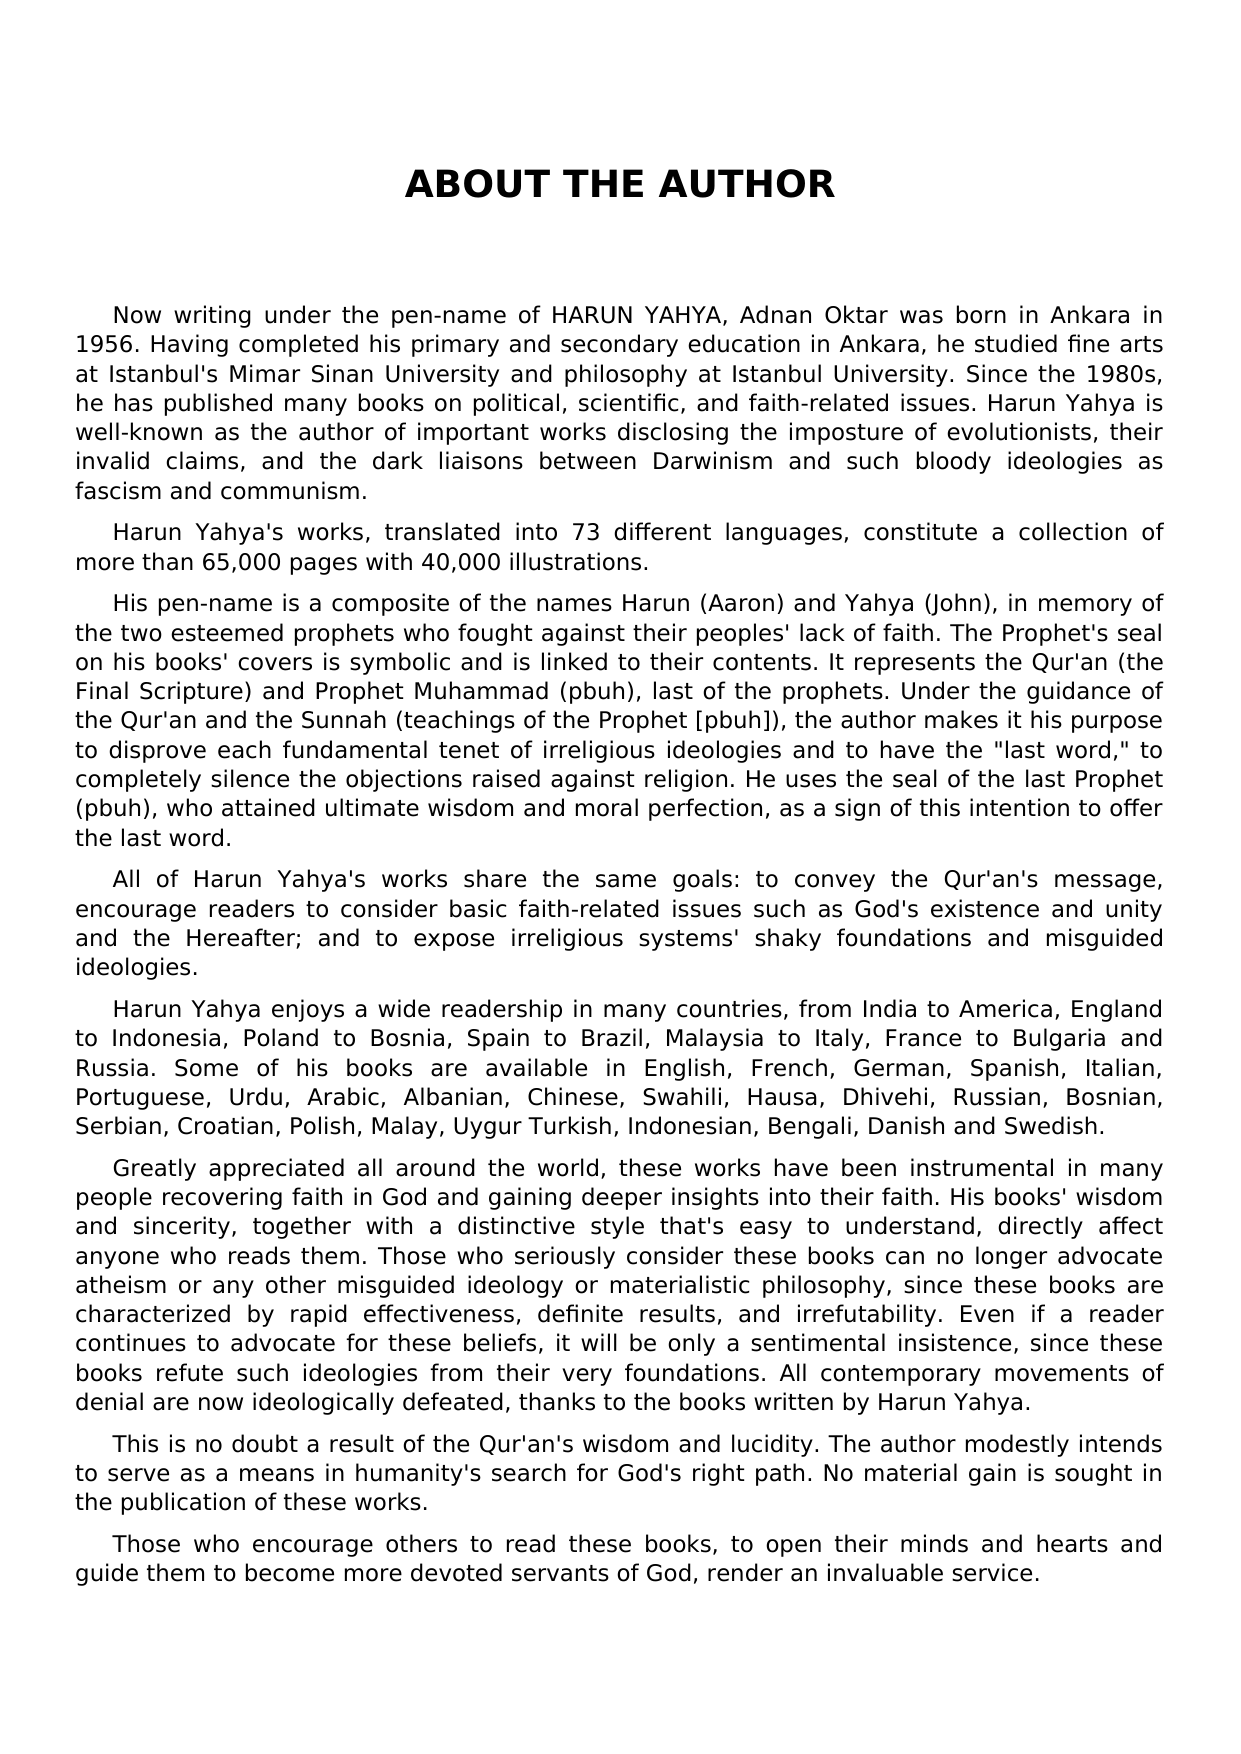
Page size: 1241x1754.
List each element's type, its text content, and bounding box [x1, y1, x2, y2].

text Those who encourage others to read these books, to open their minds and hearts and guide them to become more devoted servants of God, render an invaluable service. [75, 1531, 1165, 1587]
text Harun Yahya's works, translated into 73 different languages, constitute a collection of more than 65,000 pages with 40,000 illustrations. [75, 519, 1165, 576]
text Harun Yahya enjoys a wide readership in many countries, from India to America, England to Indonesia, Poland to Bosnia, Spain to Brazil, Malaysia to Italy, France to Bulgaria and Russia. Some of his books are available in English, French, German, Spanish, Italian, Portuguese, Urdu, Arabic, Albanian, Chinese, Swahili, Hausa, Dhivehi, Russian, Bosnian, Serbian, Croatian, Polish, Malay, Uygur Turkish, Indonesian, Bengali, Danish and Swedish. [75, 996, 1165, 1140]
text All of Harun Yahya's works share the same goals: to convey the Qur'an's message, encourage readers to consider basic faith-related issues such as God's existence and unity and the Hereafter; and to expose irreligious systems' shaky foundations and misguided ideologies. [75, 867, 1165, 981]
text His pen-name is a composite of the names Harun (Aaron) and Yahya (John), in memory of the two esteemed prophets who fought against their peoples' lack of faith. The Prophet's seal on his books' covers is symbolic and is linked to their contents. It represents the Qur'an (the Final Scripture) and Prophet Muhammad (pbuh), last of the prophets. Under the guidance of the Qur'an and the Sunnah (teachings of the Prophet [pbuh]), the author makes it his purpose to disprove each fundamental tenet of irreligious ideologies and to have the "last word," to completely silence the objections raised against religion. He uses the seal of the last Prophet (pbuh), who attained ultimate wisdom and moral perfection, as a sign of this intention to offer the last word. [75, 591, 1165, 851]
text Greatly appreciated all around the world, these works have been instrumental in many people recovering faith in God and gaining deeper insights into their faith. His books' wisdom and sincerity, together with a distinctive style that's easy to understand, directly affect anyone who reads them. Those who seriously consider these books can no longer advocate atheism or any other misguided ideology or materialistic philosophy, since these books are characterized by rapid effectiveness, definite results, and irrefutability. Even if a reader continues to advocate for these beliefs, it will be only a sentimental insistence, since these books refute such ideologies from their very foundations. All contemporary movements of denial are now ideologically defeated, thanks to the books written by Harun Yahya. [75, 1155, 1165, 1416]
subtitle ABOUT THE AUTHOR [75, 162, 1165, 206]
text This is no doubt a result of the Qur'an's wisdom and lucidity. The author modestly intends to serve as a means in humanity's search for God's right path. No material gain is sought in the publication of these works. [75, 1431, 1165, 1516]
text Now writing under the pen-name of HARUN YAHYA, Adnan Oktar was born in Ankara in 1956. Having completed his primary and secondary education in Ankara, he studied fine arts at Istanbul's Mimar Sinan University and philosophy at Istanbul University. Since the 1980s, he has published many books on political, scientific, and faith-related issues. Harun Yahya is well-known as the author of important works disclosing the imposture of evolutionists, their invalid claims, and the dark liaisons between Darwinism and such bloody ideologies as fascism and communism. [75, 302, 1165, 504]
